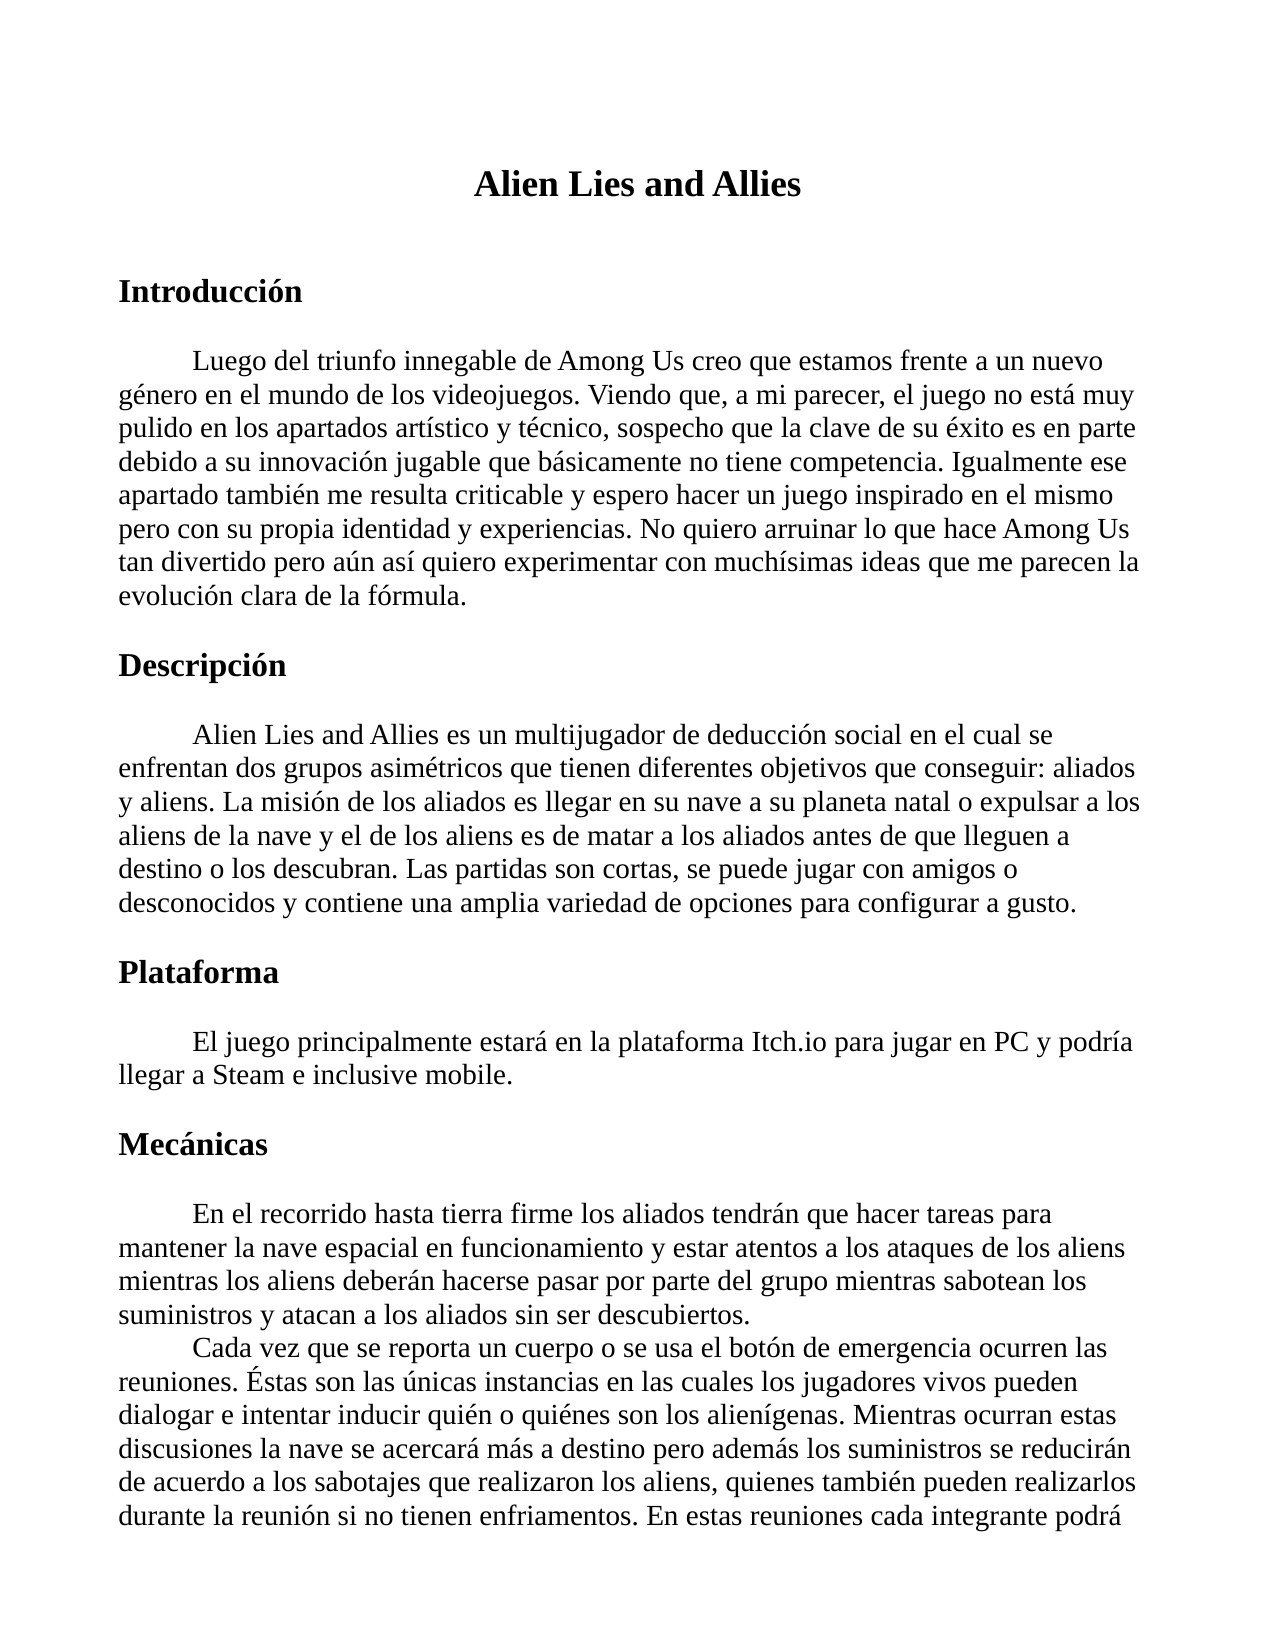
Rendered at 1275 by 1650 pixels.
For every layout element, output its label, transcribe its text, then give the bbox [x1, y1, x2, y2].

text En el recorrido hasta tierra firme los aliados tendrán que hacer tareas para mantener la nave espacial en funcionamiento y estar atentos a los ataques de los aliens mientras los aliens deberán hacerse pasar por parte del grupo mientras sabotean los suministros y atacan a los aliados sin ser descubiertos. [118, 1196, 1157, 1330]
text Mecánicas [118, 1124, 1157, 1163]
text Descripción [118, 645, 1157, 683]
text Plataforma [118, 952, 1157, 990]
text Alien Lies and Allies es un multijugador de deducción social en el cual se enfrentan dos grupos asimétricos que tienen diferentes objetivos que conseguir: aliados y aliens. La misión de los aliados es llegar en su nave a su planeta natal o expulsar a los aliens de la nave y el de los aliens es de matar a los aliados antes de que lleguen a destino o los descubran. Las partidas son cortas, se puede jugar con amigos o desconocidos y contiene una amplia variedad de opciones para configurar a gusto. [118, 717, 1157, 918]
text Introducción [118, 271, 1157, 310]
text Luego del triunfo innegable de Among Us creo que estamos frente a un nuevo género en el mundo de los videojuegos. Viendo que, a mi parecer, el juego no está muy pulido en los apartados artístico y técnico, sospecho que la clave de su éxito es en parte debido a su innovación jugable que básicamente no tiene competencia. Igualmente ese apartado también me resulta criticable y espero hacer un juego inspirado en el mismo pero con su propia identidad y experiencias. No quiero arruinar lo que hace Among Us tan divertido pero aún así quiero experimentar con muchísimas ideas que me parecen la evolución clara de la fórmula. [118, 343, 1157, 612]
text El juego principalmente estará en la plataforma Itch.io para jugar en PC y podría llegar a Steam e inclusive mobile. [118, 1024, 1157, 1091]
text Alien Lies and Allies [118, 161, 1157, 204]
text Cada vez que se reporta un cuerpo o se usa el botón de emergencia ocurren las reuniones. Éstas son las únicas instancias en las cuales los jugadores vivos pueden dialogar e intentar inducir quién o quiénes son los alienígenas. Mientras ocurran estas discusiones la nave se acercará más a destino pero además los suministros se reducirán de acuerdo a los sabotajes que realizaron los aliens, quienes también pueden realizarlos durante la reunión si no tienen enfriamentos. En estas reuniones cada integrante podrá [118, 1330, 1157, 1532]
